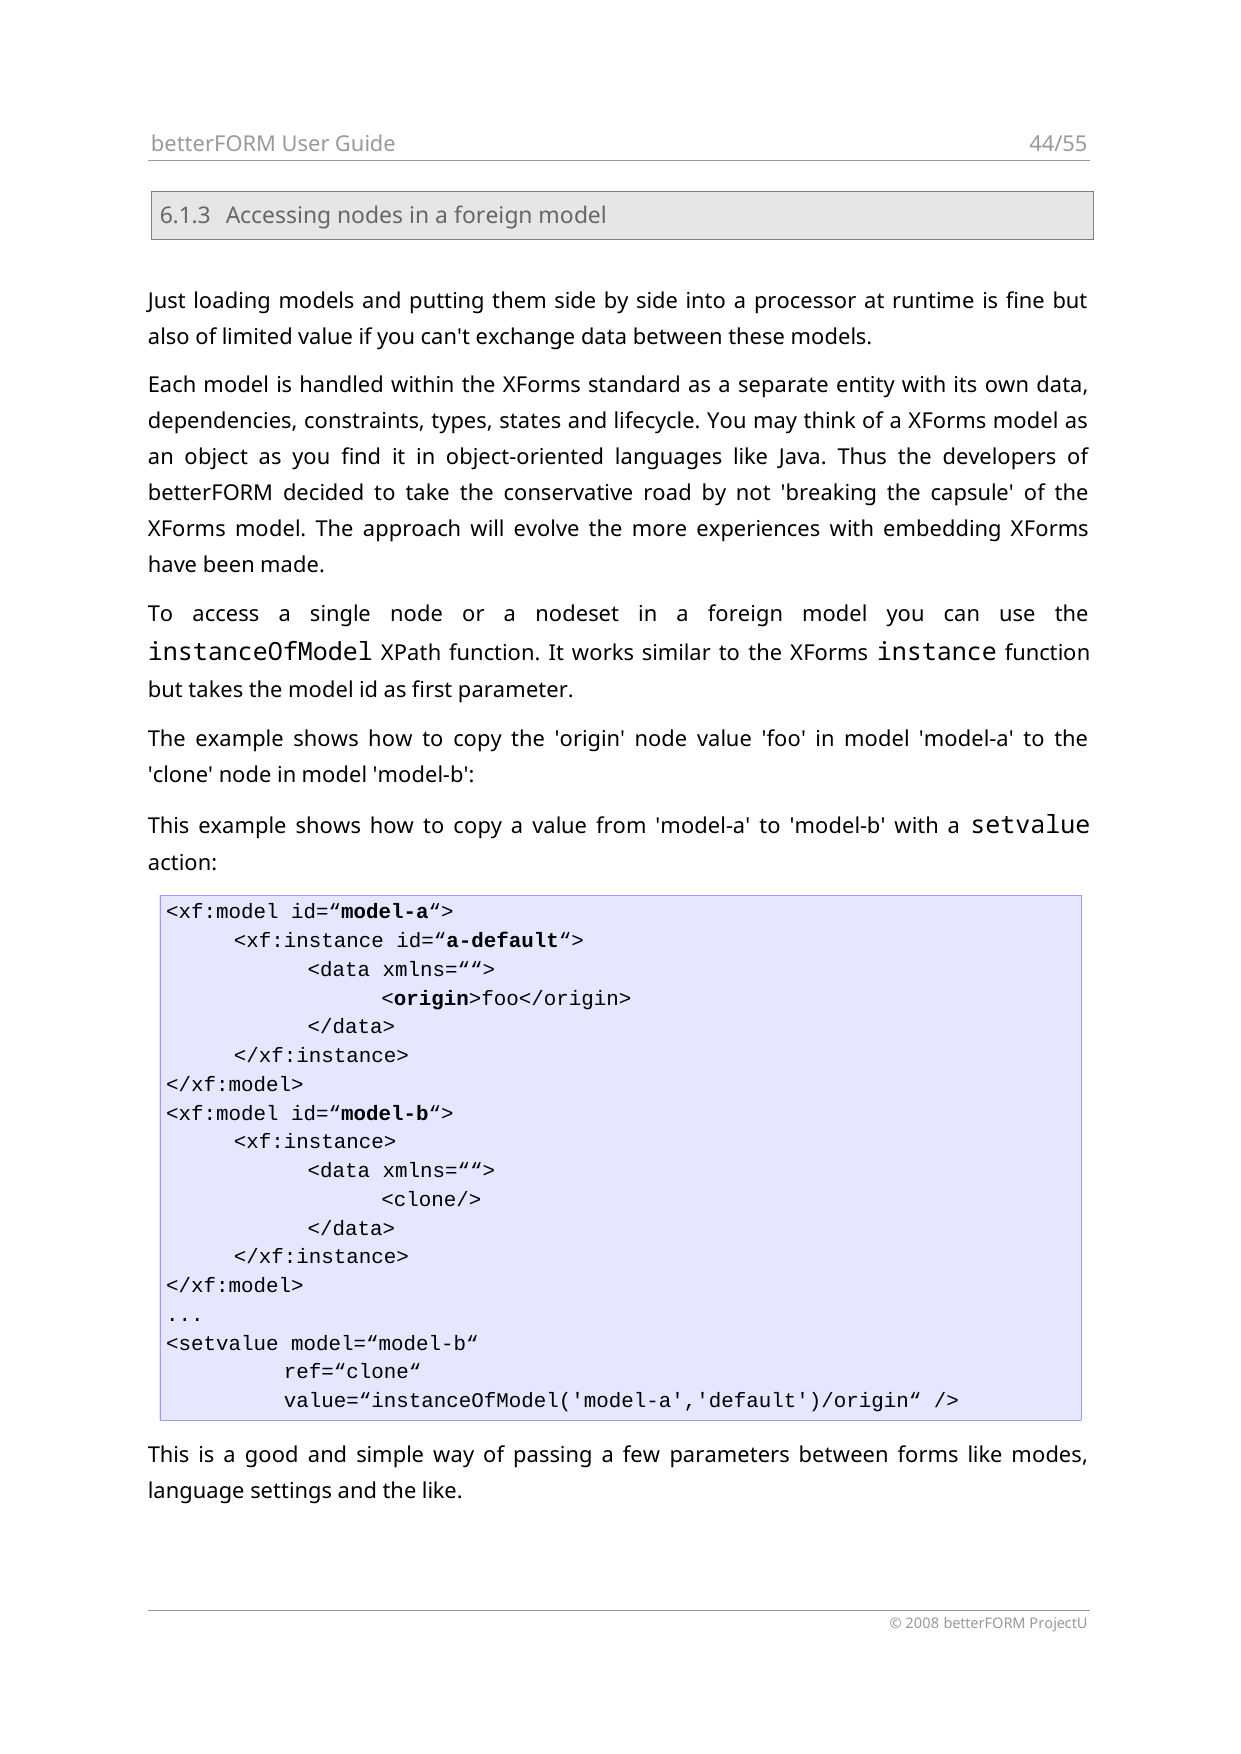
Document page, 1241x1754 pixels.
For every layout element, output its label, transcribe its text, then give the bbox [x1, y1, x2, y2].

text <xf:model id=“model-a“> <xf:instance id=“a-default“> <data xmlns=““> <origin>foo</origin> </data> </xf:instance> </xf:model> <xf:model id=“model-b“> <xf:instance> <data xmlns=““> <clone/> </data> </xf:instance> </xf:model> ... <setvalue model=“model-b“ ref=“clone“ value=“instanceOfModel('model-a','default')/origin“ /> [161, 896, 1081, 1420]
subtitle Accessing nodes in a foreign model [152, 192, 1093, 239]
text To access a single node or a nodeset in a foreign model you can use the instanceOfModel XPath function. It works similar to the XForms instance function but takes the model id as first parameter. [148, 597, 1090, 704]
text This is a good and simple way of passing a few parameters between forms like modes, language settings and the like. [148, 1439, 1090, 1504]
text Just loading models and putting them side by side into a processor at runtime is fine but also of limited value if you can't exchange data between these models. [148, 285, 1090, 351]
text The example shows how to copy the 'origin' node value 'foo' in model 'model-a' to the 'clone' node in model 'model-b': [148, 722, 1090, 788]
text Each model is handled within the XForms standard as a separate entity with its own data, dependencies, constraints, types, states and lifecycle. You may think of a XForms model as an object as you find it in object-oriented languages like Java. Thus the developers of betterFORM decided to take the conservative road by not 'breaking the capsule' of the XForms model. The approach will evolve the more experiences with embedding XForms have been made. [148, 369, 1090, 579]
text This example shows how to copy a value from 'model-a' to 'model-b' with a setvalue action: [148, 807, 1090, 877]
